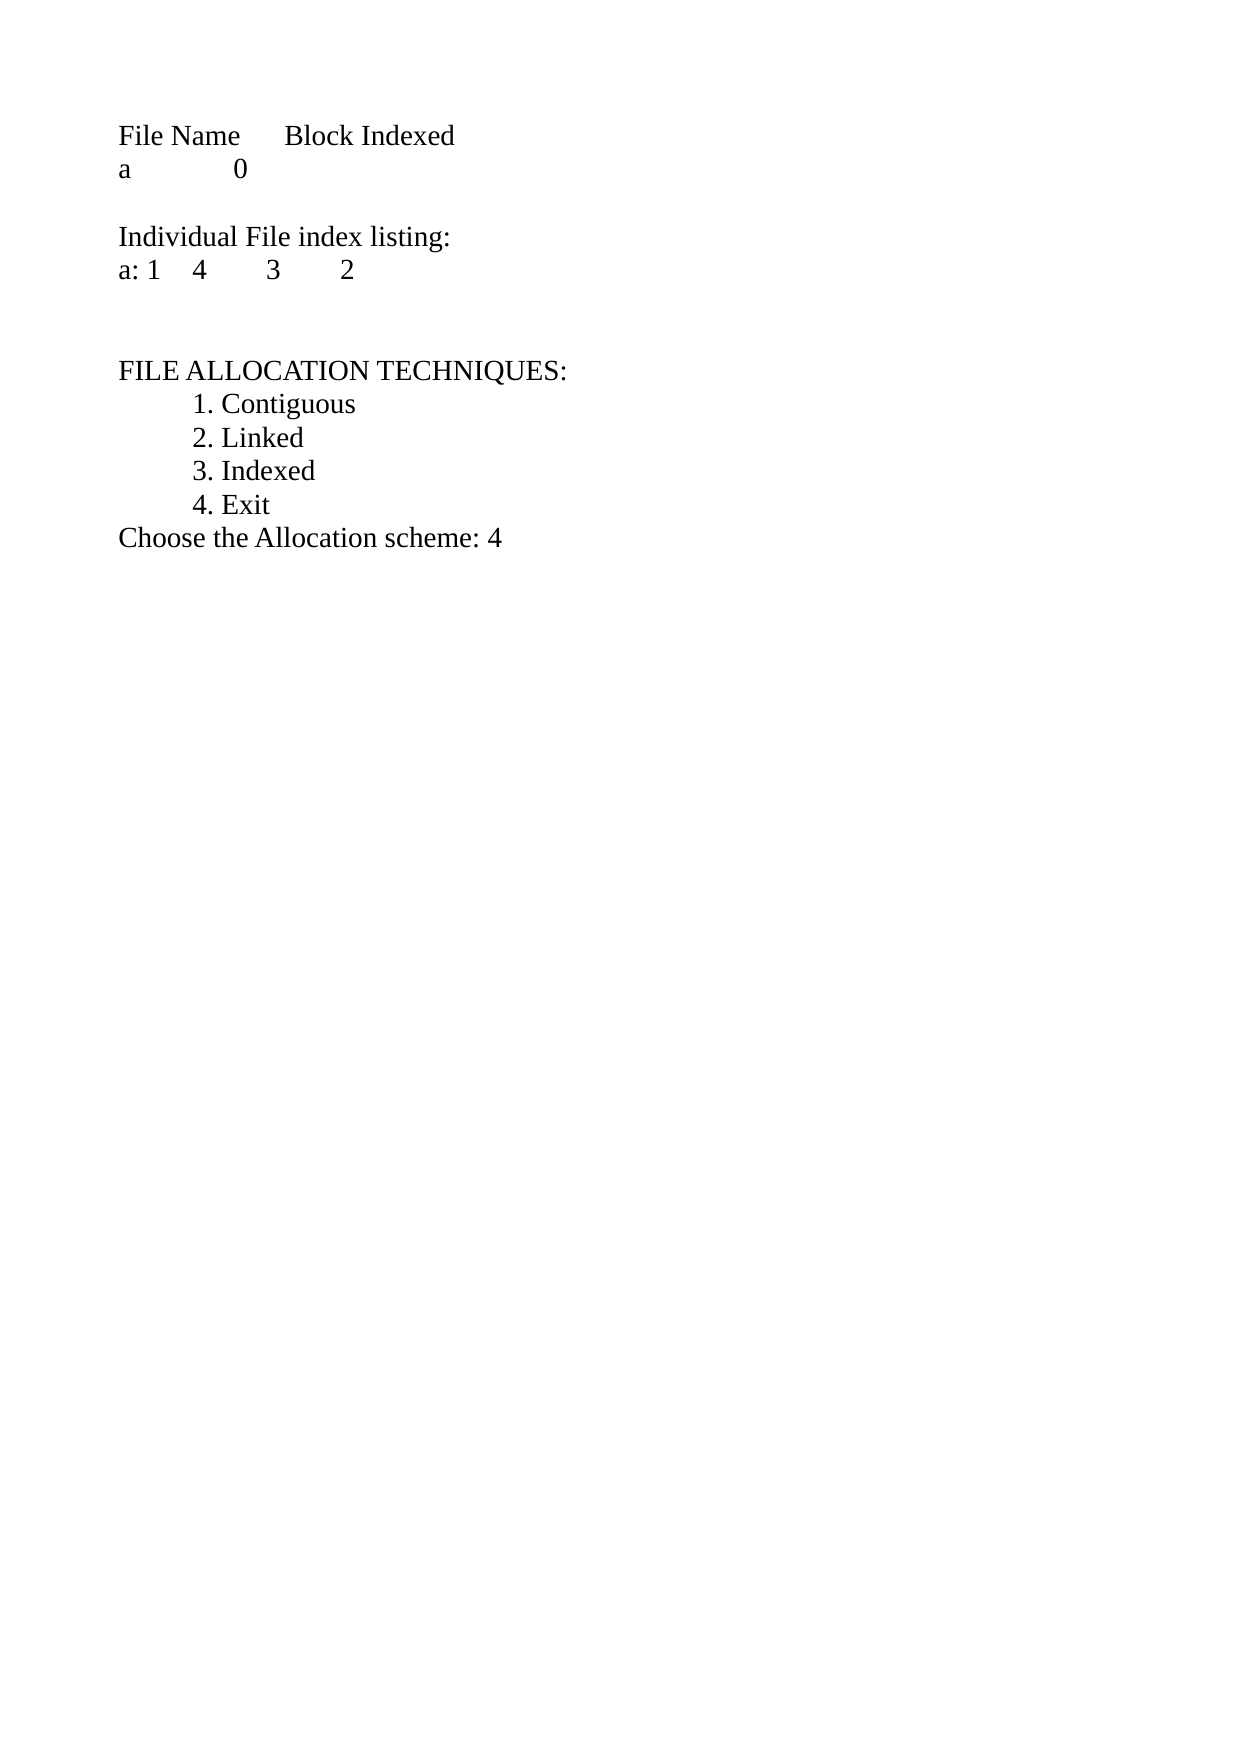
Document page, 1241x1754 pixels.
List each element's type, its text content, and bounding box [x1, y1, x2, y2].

text FILE ALLOCATION TECHNIQUES: [118, 353, 1122, 386]
text Individual File index listing: [118, 219, 1122, 252]
text 1. Contiguous [118, 386, 1122, 420]
text 4. Exit [118, 487, 1122, 521]
text 3. Indexed [118, 453, 1122, 487]
text 2. Linked [118, 420, 1122, 453]
text File Name Block Indexed [118, 118, 1122, 152]
text Choose the Allocation scheme: 4 [118, 521, 1122, 554]
text a 0 [118, 152, 1122, 185]
text a: 1 4 3 2 [118, 252, 1122, 286]
